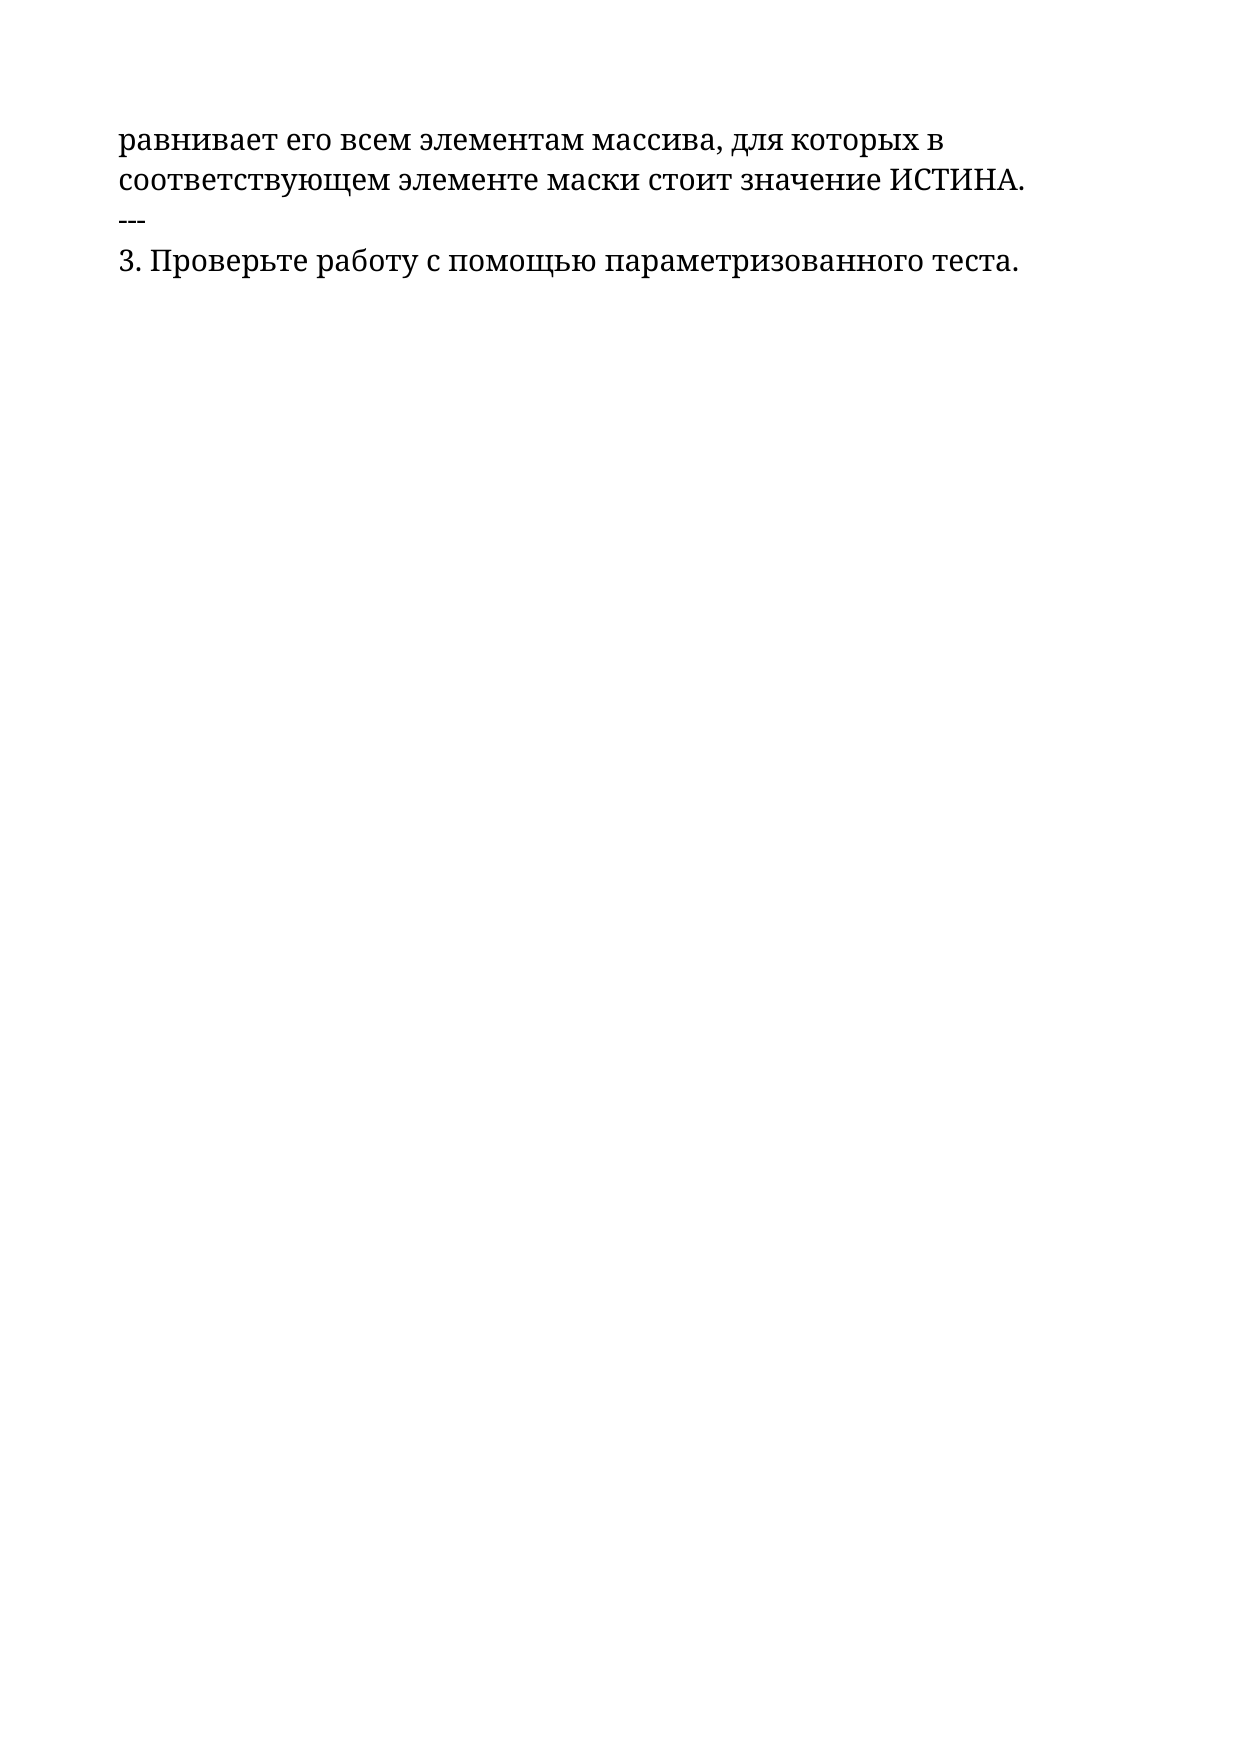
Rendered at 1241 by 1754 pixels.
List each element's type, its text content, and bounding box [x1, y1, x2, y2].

text --- [118, 199, 1122, 239]
text 3. Проверьте работу с помощью параметризованного теста. [118, 239, 1122, 280]
text равнивает его всем элементам массива, для которых в соответствующем элементе маски стоит значение ИСТИНА. [118, 118, 1122, 199]
